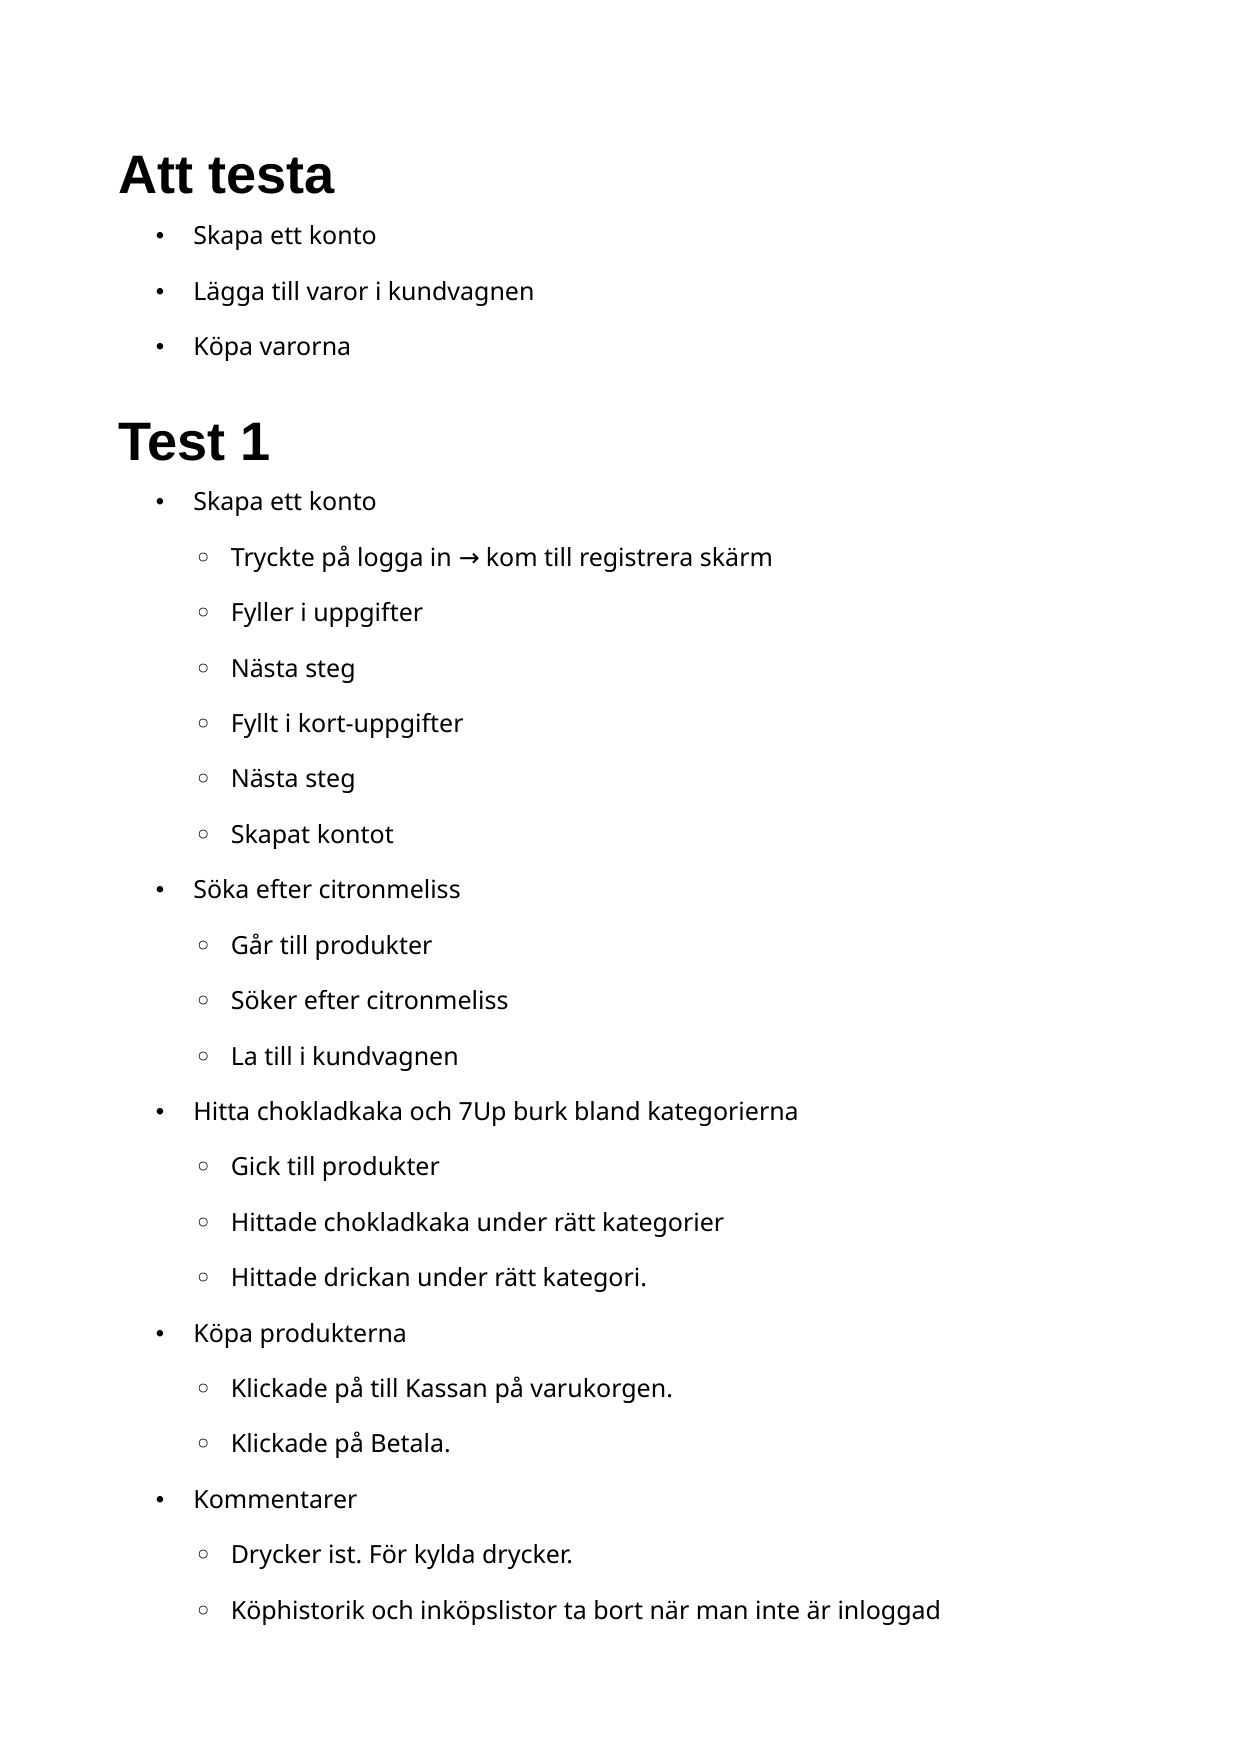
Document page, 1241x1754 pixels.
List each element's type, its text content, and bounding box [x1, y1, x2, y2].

list Köpa varorna [156, 329, 1122, 363]
list Skapat kontot [193, 816, 1122, 851]
list Fyller i uppgifter [193, 595, 1122, 629]
list La till i kundvagnen [193, 1038, 1122, 1072]
list Söker efter citronmeliss [193, 983, 1122, 1017]
list Köphistorik och inköpslistor ta bort när man inte är inloggad [193, 1592, 1122, 1626]
subtitle Test 1 [118, 409, 1122, 471]
list Hitta chokladkaka och 7Up burk bland kategorierna [156, 1093, 1122, 1128]
list Nästa steg [193, 761, 1122, 795]
list Hittade chokladkaka under rätt kategorier [193, 1204, 1122, 1238]
list Nästa steg [193, 650, 1122, 684]
list Drycker ist. För kylda drycker. [193, 1537, 1122, 1571]
list Går till produkter [193, 927, 1122, 961]
list Skapa ett konto [156, 218, 1122, 252]
list Tryckte på logga in → kom till registrera skärm [193, 539, 1122, 573]
list Söka efter citronmeliss [156, 872, 1122, 906]
list Gick till produkter [193, 1149, 1122, 1183]
list Köpa produkterna [156, 1315, 1122, 1349]
list Skapa ett konto [156, 484, 1122, 518]
subtitle Att testa [118, 143, 1122, 205]
list Kommentarer [156, 1481, 1122, 1516]
list Klickade på till Kassan på varukorgen. [193, 1371, 1122, 1405]
list Klickade på Betala. [193, 1426, 1122, 1460]
list Lägga till varor i kundvagnen [156, 273, 1122, 307]
list Fyllt i kort-uppgifter [193, 706, 1122, 740]
list Hittade drickan under rätt kategori. [193, 1260, 1122, 1294]
